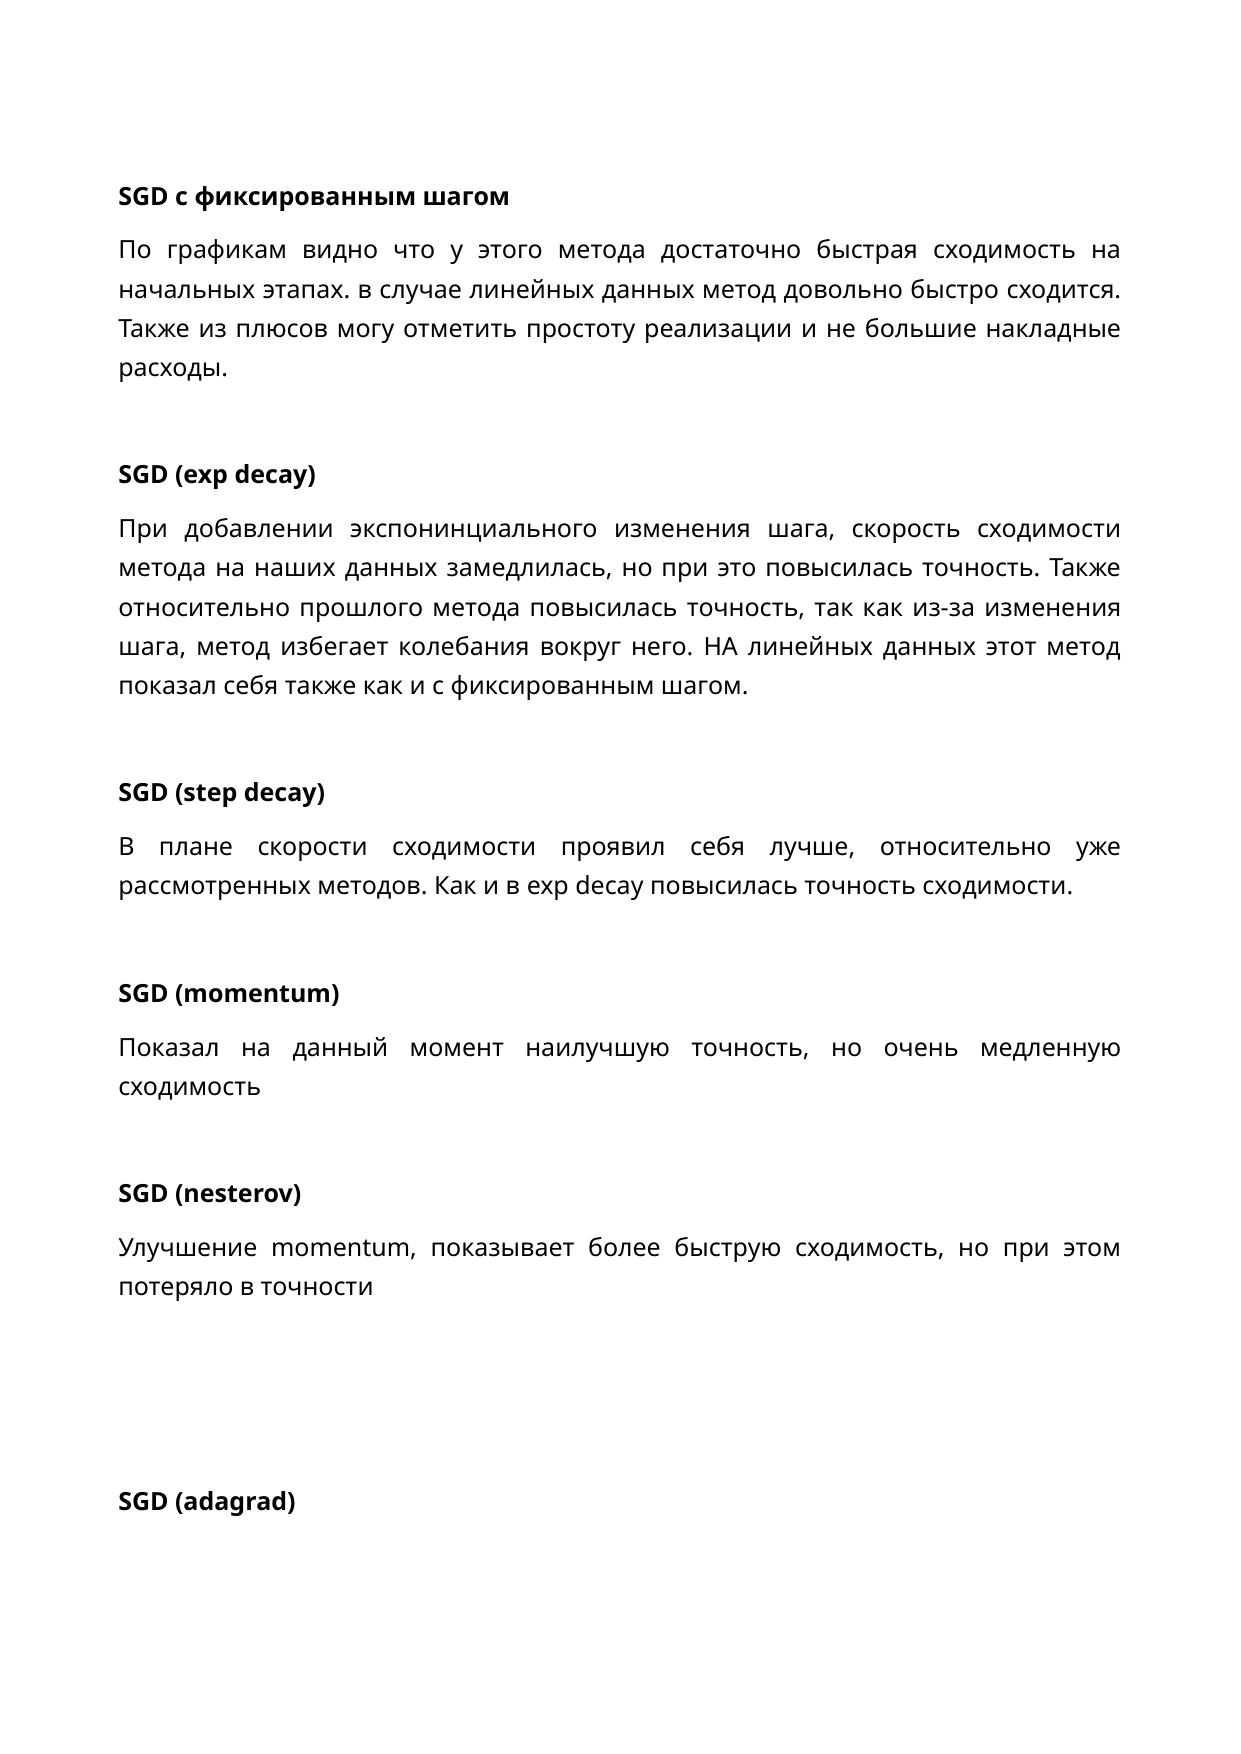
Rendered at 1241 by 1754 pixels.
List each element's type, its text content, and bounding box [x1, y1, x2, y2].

text SGD (exp decay) [118, 457, 1122, 491]
text Показал на данный момент наилучшую точность, но очень медленную сходимость [118, 1029, 1122, 1102]
text SGD (nesterov) [118, 1176, 1122, 1210]
text По графикам видно что у этого метода достаточно быстрая сходимость на начальных этапах. в случае линейных данных метод довольно быстро сходится. Также из плюсов могу отметить простоту реализации и не большие накладные расходы. [118, 232, 1122, 384]
text SGD (momentum) [118, 975, 1122, 1009]
text SGD (adagrad) [118, 1484, 1122, 1518]
text SGD (step decay) [118, 775, 1122, 809]
text В плане скорости сходимости проявил себя лучше, относительно уже рассмотренных методов. Как и в exp decay повысилась точность сходимости. [118, 829, 1122, 902]
text При добавлении экспонинциального изменения шага, скорость сходимости метода на наших данных замедлилась, но при это повысилась точность. Также относительно прошлого метода повысилась точность, так как из-за изменения шага, метод избегает колебания вокруг него. НА линейных данных этот метод показал себя также как и с фиксированным шагом. [118, 511, 1122, 702]
text SGD c фиксированным шагом [118, 178, 1122, 212]
text Улучшение momentum, показывает более быструю сходимость, но при этом потеряло в точности [118, 1229, 1122, 1303]
